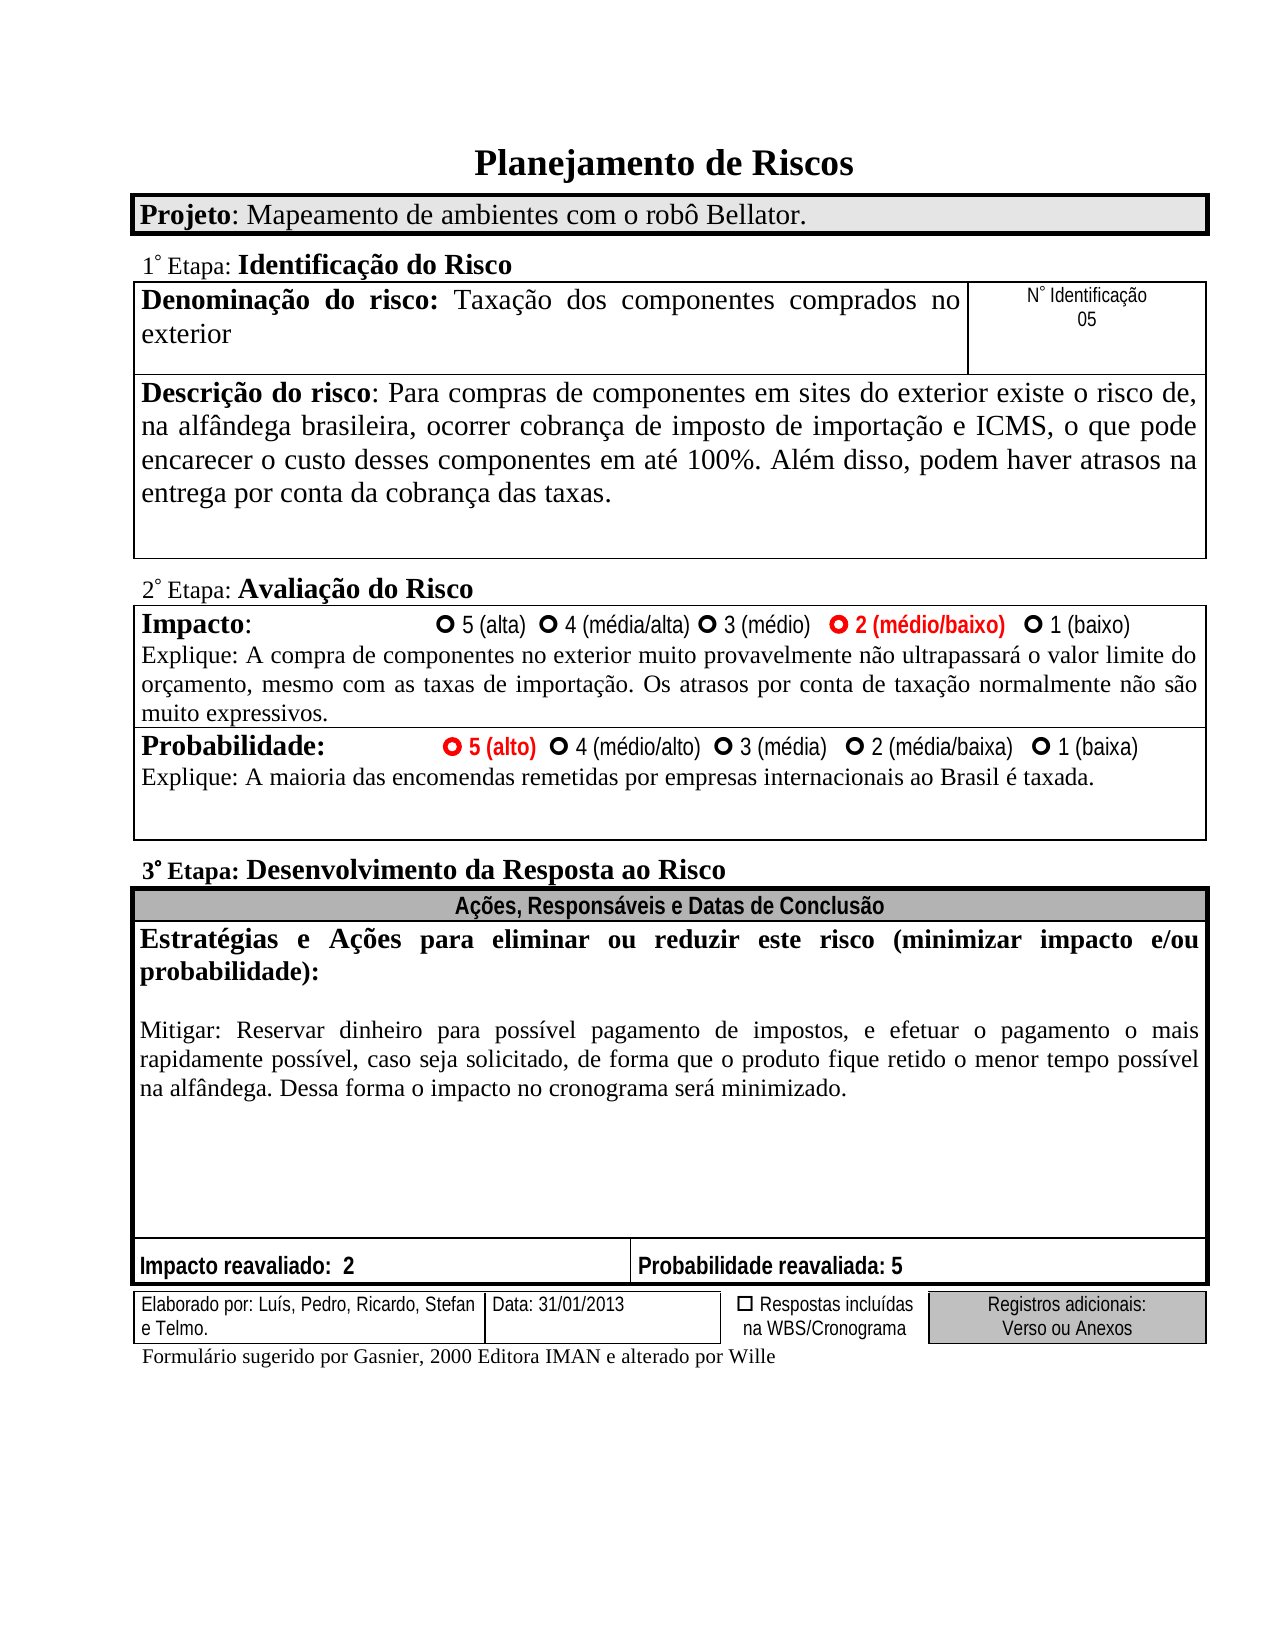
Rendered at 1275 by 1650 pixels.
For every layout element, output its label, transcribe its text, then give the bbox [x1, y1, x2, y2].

table_header  Respostas incluídas na WBS/Cronograma [721, 1291, 929, 1343]
table_header Denominação do risco: Taxação dos componentes comprados no exterior [135, 283, 967, 374]
table_cell Probabilidade:  5 (alto)  4 (médio/alto)  3 (média)  2 (média/baixa)  1 (baixa) Explique: A maioria das encomendas remetidas por empresas internacionais ao Brasil é taxada. [135, 728, 1205, 839]
table_header Elaborado por: Luís, Pedro, Ricardo, Stefan e Telmo. [135, 1292, 485, 1343]
table_cell Descrição do risco: Para compras de componentes em sites do exterior existe o risco de, na alfândega brasileira, ocorrer cobrança de imposto de importação e ICMS, o que pode encarecer o custo desses componentes em até 100%. Além disso, podem haver atrasos na entrega por conta da cobrança das taxas. [135, 375, 1205, 557]
table_cell Impacto reavaliado: 2 [135, 1239, 630, 1282]
text Formulário sugerido por Gasnier, 2000 Editora IMAN e alterado por Wille [142, 1344, 1186, 1368]
text 1 Etapa: Identificação do Risco [142, 247, 1186, 281]
text 3 Etapa: Desenvolvimento da Resposta ao Risco [142, 853, 1186, 886]
table_header Data: 31/01/2013 [486, 1292, 720, 1343]
table_header Impacto:  5 (alta)  4 (média/alta)  3 (médio)  2 (médio/baixo)  1 (baixo) Explique: A compra de componentes no exterior muito provavelmente não ultrapassará o valor limite do orçamento, mesmo com as taxas de importação. Os atrasos por conta de taxação normalmente não são muito expressivos. [135, 606, 1205, 727]
table_header Ações, Responsáveis e Datas de Conclusão [135, 891, 1205, 920]
subtitle Planejamento de Riscos [142, 141, 1186, 183]
table_header Registros adicionais: Verso ou Anexos [930, 1292, 1205, 1343]
table_cell Probabilidade reavaliada: 5 [631, 1239, 1205, 1282]
text 2 Etapa: Avaliação do Risco [142, 571, 1186, 604]
table_header Projeto: Mapeamento de ambientes com o robô Bellator. [135, 197, 1205, 231]
table_cell Estratégias e Ações para eliminar ou reduzir este risco (minimizar impacto e/ou probabilidade): Mitigar: Reservar dinheiro para possível pagamento de impostos, e efetuar o pagamento o mais rapidamente possível, caso seja solicitado, de forma que o produto fique retido o menor tempo possível na alfândega. Dessa forma o impacto no cronograma será minimizado. [135, 922, 1205, 1237]
table_header N Identificação 05 [969, 283, 1205, 374]
